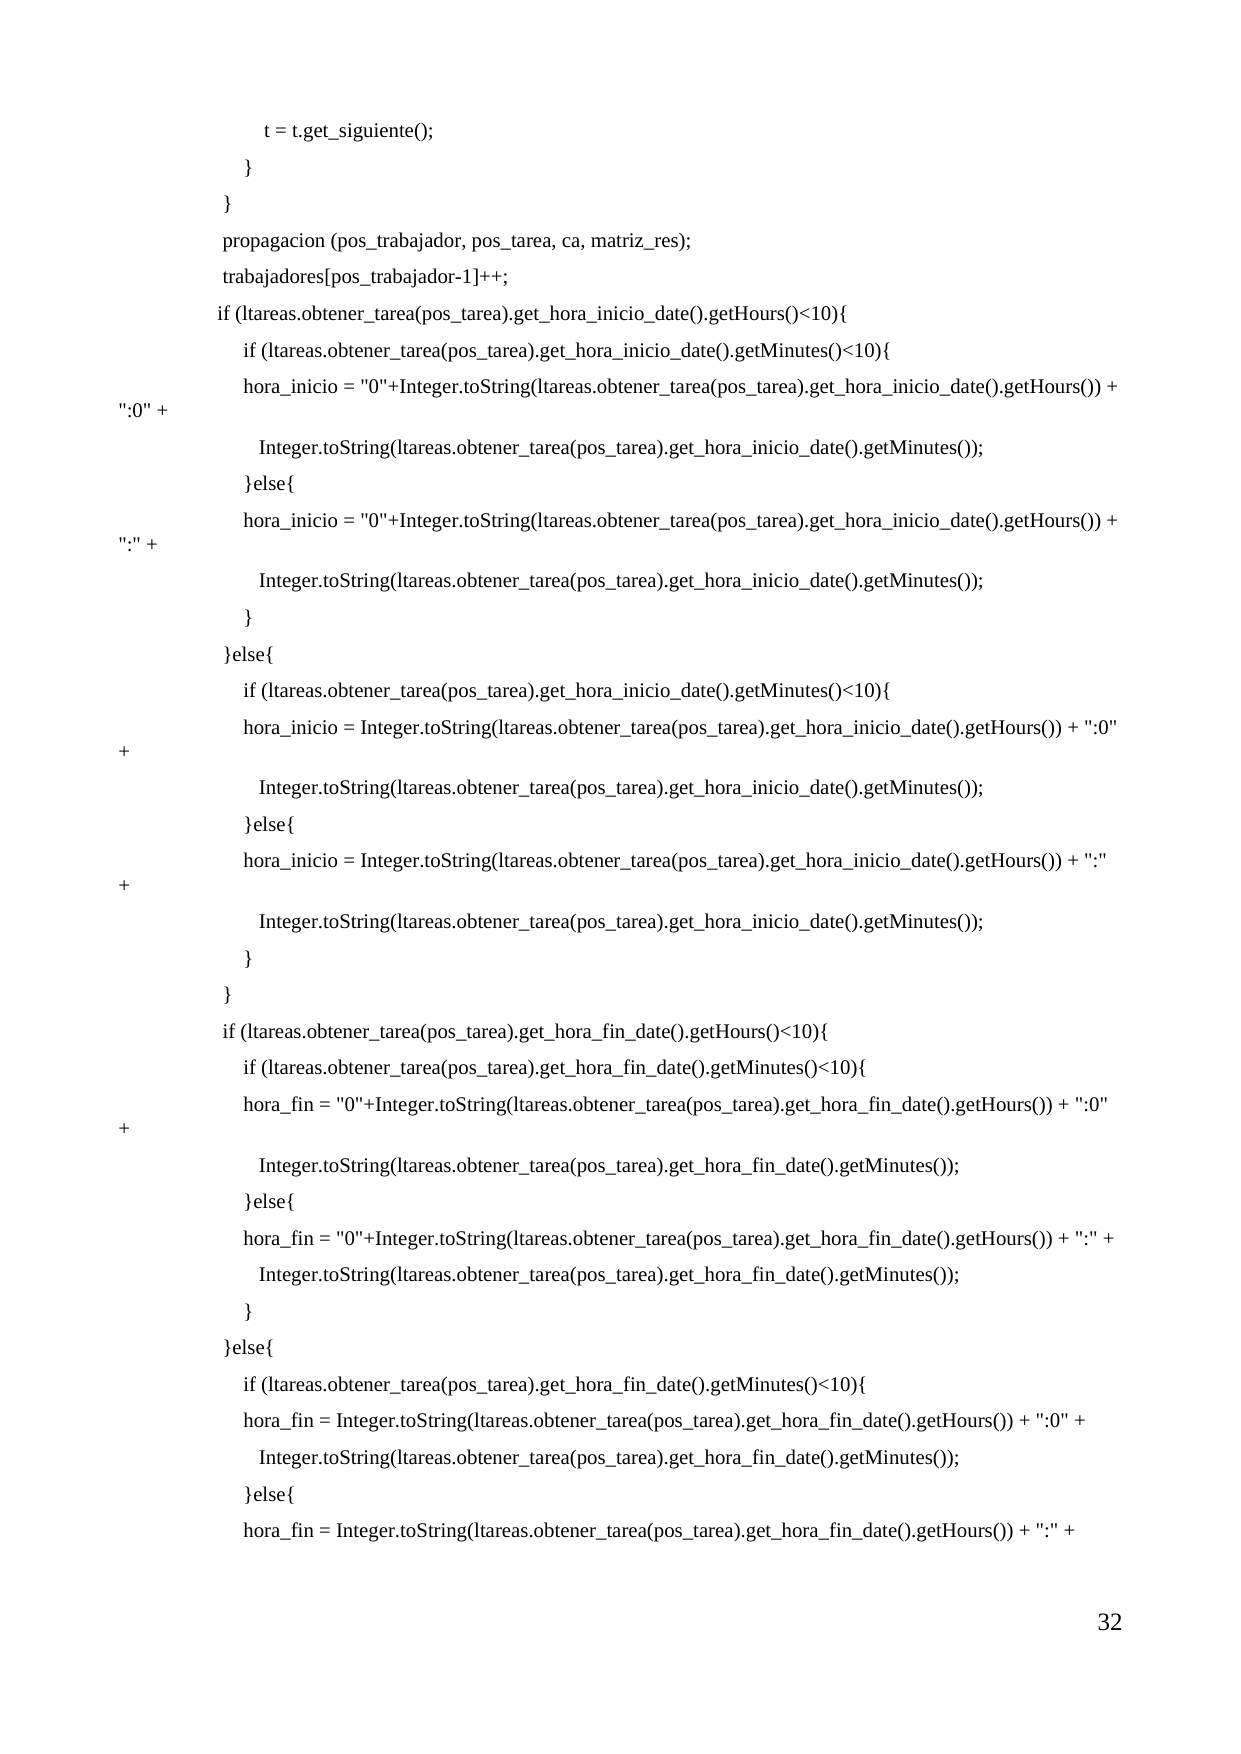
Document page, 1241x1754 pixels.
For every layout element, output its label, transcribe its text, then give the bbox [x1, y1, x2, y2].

text if (ltareas.obtener_tarea(pos_tarea).get_hora_inicio_date().getHours()<10){ [118, 301, 1122, 325]
text }else{ [118, 1189, 1122, 1213]
text Integer.toString(ltareas.obtener_tarea(pos_tarea).get_hora_fin_date().getMinutes()); [118, 1262, 1122, 1286]
text Integer.toString(ltareas.obtener_tarea(pos_tarea).get_hora_fin_date().getMinutes()); [118, 1445, 1122, 1469]
text if (ltareas.obtener_tarea(pos_tarea).get_hora_fin_date().getMinutes()<10){ [118, 1372, 1122, 1396]
text Integer.toString(ltareas.obtener_tarea(pos_tarea).get_hora_inicio_date().getMinutes()); [118, 909, 1122, 933]
text hora_inicio = "0"+Integer.toString(ltareas.obtener_tarea(pos_tarea).get_hora_inicio_date().getHours()) + ":0" + [118, 374, 1122, 422]
text Integer.toString(ltareas.obtener_tarea(pos_tarea).get_hora_inicio_date().getMinutes()); [118, 568, 1122, 592]
text if (ltareas.obtener_tarea(pos_tarea).get_hora_inicio_date().getMinutes()<10){ [118, 337, 1122, 362]
text Integer.toString(ltareas.obtener_tarea(pos_tarea).get_hora_fin_date().getMinutes()); [118, 1152, 1122, 1177]
text } [118, 946, 1122, 970]
text hora_inicio = Integer.toString(ltareas.obtener_tarea(pos_tarea).get_hora_inicio_date().getHours()) + ":0" + [118, 715, 1122, 763]
text hora_fin = Integer.toString(ltareas.obtener_tarea(pos_tarea).get_hora_fin_date().getHours()) + ":" + [118, 1518, 1122, 1542]
text if (ltareas.obtener_tarea(pos_tarea).get_hora_fin_date().getHours()<10){ [118, 1019, 1122, 1043]
text } [118, 191, 1122, 215]
text hora_fin = Integer.toString(ltareas.obtener_tarea(pos_tarea).get_hora_fin_date().getHours()) + ":0" + [118, 1408, 1122, 1432]
text hora_inicio = "0"+Integer.toString(ltareas.obtener_tarea(pos_tarea).get_hora_inicio_date().getHours()) + ":" + [118, 508, 1122, 556]
text }else{ [118, 1335, 1122, 1359]
text hora_fin = "0"+Integer.toString(ltareas.obtener_tarea(pos_tarea).get_hora_fin_date().getHours()) + ":0" + [118, 1092, 1122, 1140]
text }else{ [118, 471, 1122, 495]
text } [118, 1299, 1122, 1323]
text if (ltareas.obtener_tarea(pos_tarea).get_hora_inicio_date().getMinutes()<10){ [118, 678, 1122, 702]
text propagacion (pos_trabajador, pos_tarea, ca, matriz_res); [118, 228, 1122, 252]
text Integer.toString(ltareas.obtener_tarea(pos_tarea).get_hora_inicio_date().getMinutes()); [118, 435, 1122, 459]
text } [118, 605, 1122, 629]
text if (ltareas.obtener_tarea(pos_tarea).get_hora_fin_date().getMinutes()<10){ [118, 1055, 1122, 1079]
text trabajadores[pos_trabajador-1]++; [118, 264, 1122, 288]
text hora_fin = "0"+Integer.toString(ltareas.obtener_tarea(pos_tarea).get_hora_fin_date().getHours()) + ":" + [118, 1226, 1122, 1250]
text hora_inicio = Integer.toString(ltareas.obtener_tarea(pos_tarea).get_hora_inicio_date().getHours()) + ":" + [118, 848, 1122, 897]
text }else{ [118, 1482, 1122, 1506]
text }else{ [118, 642, 1122, 666]
text } [118, 155, 1122, 179]
text t = t.get_siguiente(); [118, 118, 1122, 142]
text }else{ [118, 812, 1122, 836]
text } [118, 982, 1122, 1006]
text Integer.toString(ltareas.obtener_tarea(pos_tarea).get_hora_inicio_date().getMinutes()); [118, 775, 1122, 799]
